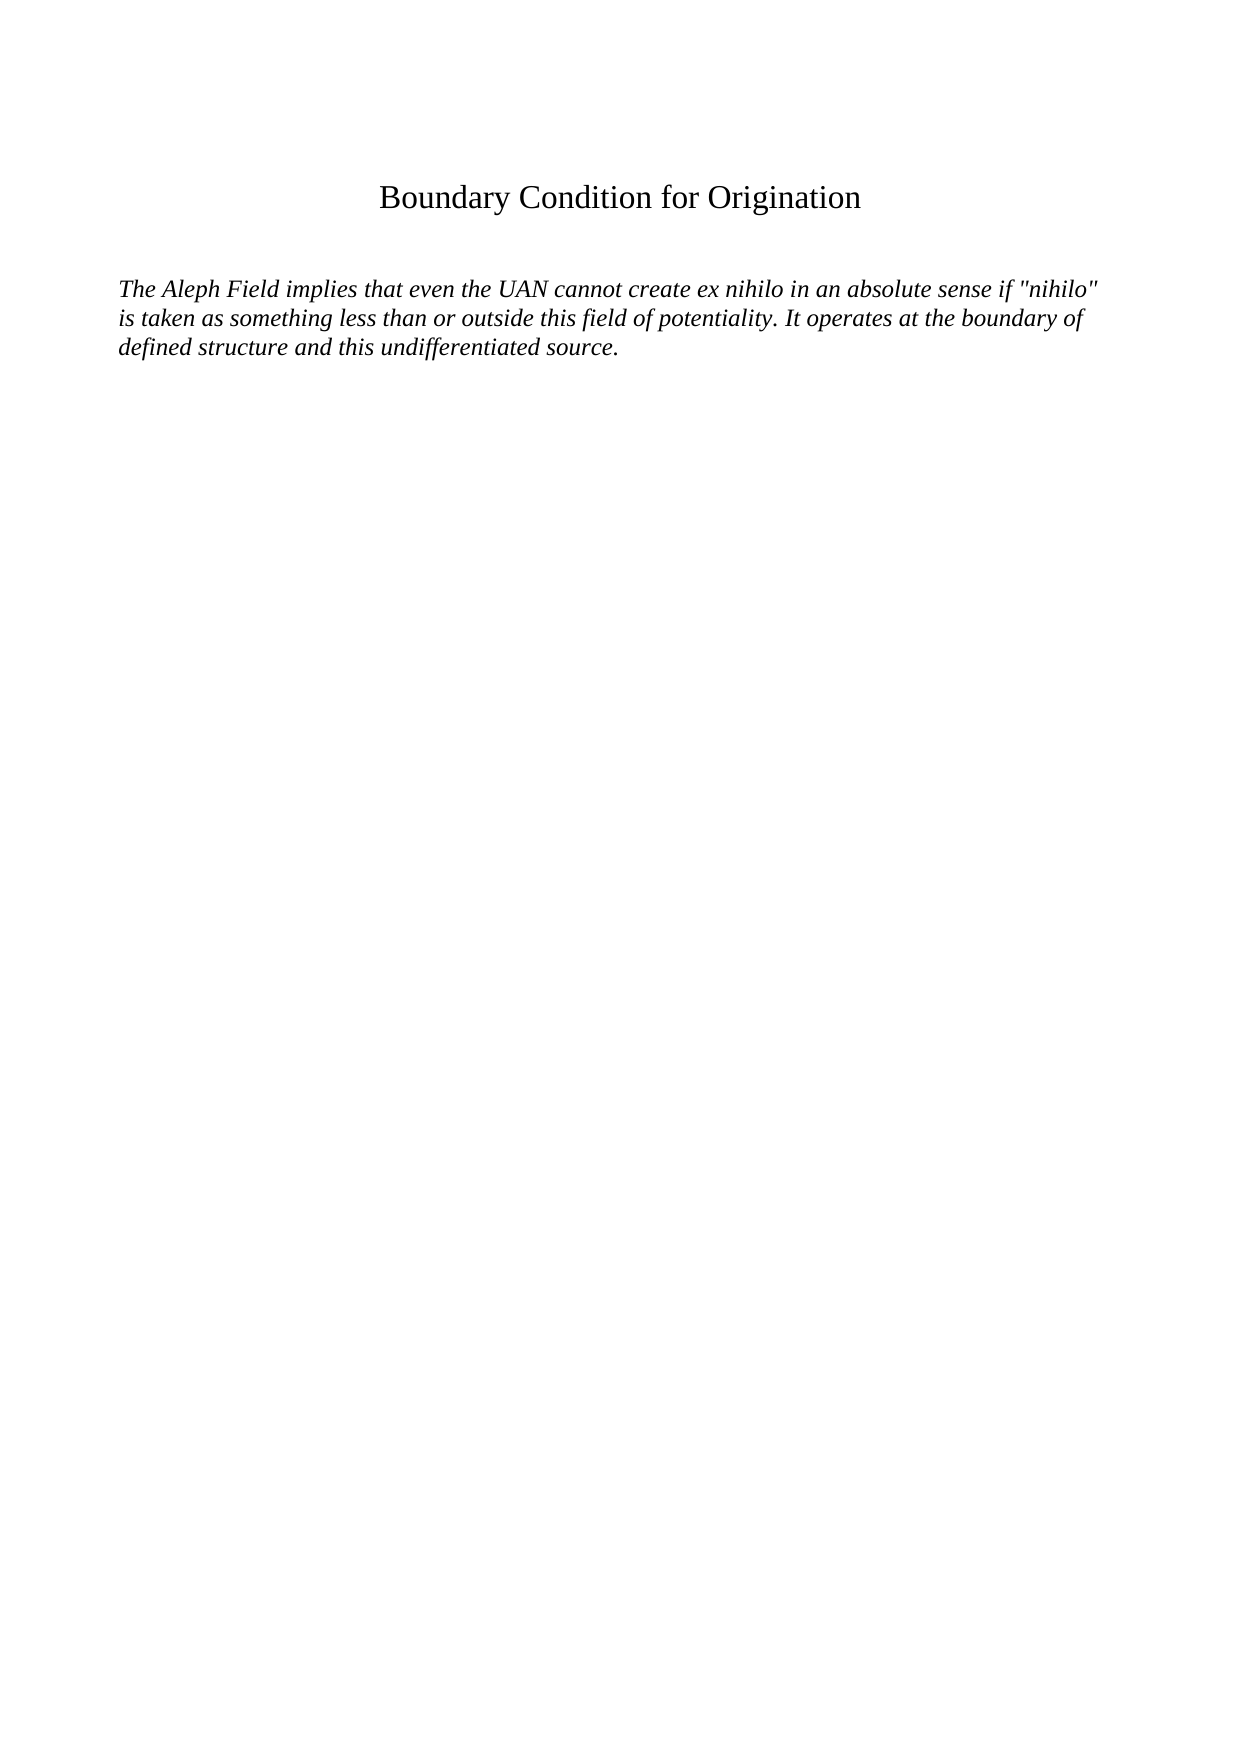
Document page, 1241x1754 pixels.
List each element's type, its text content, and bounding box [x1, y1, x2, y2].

text The Aleph Field implies that even the UAN cannot create ex nihilo in an absolute sense if "nihilo" is taken as something less than or outside this field of potentiality. It operates at the boundary of defined structure and this undifferentiated source. [118, 274, 1122, 361]
subtitle Boundary Condition for Origination [118, 177, 1122, 216]
